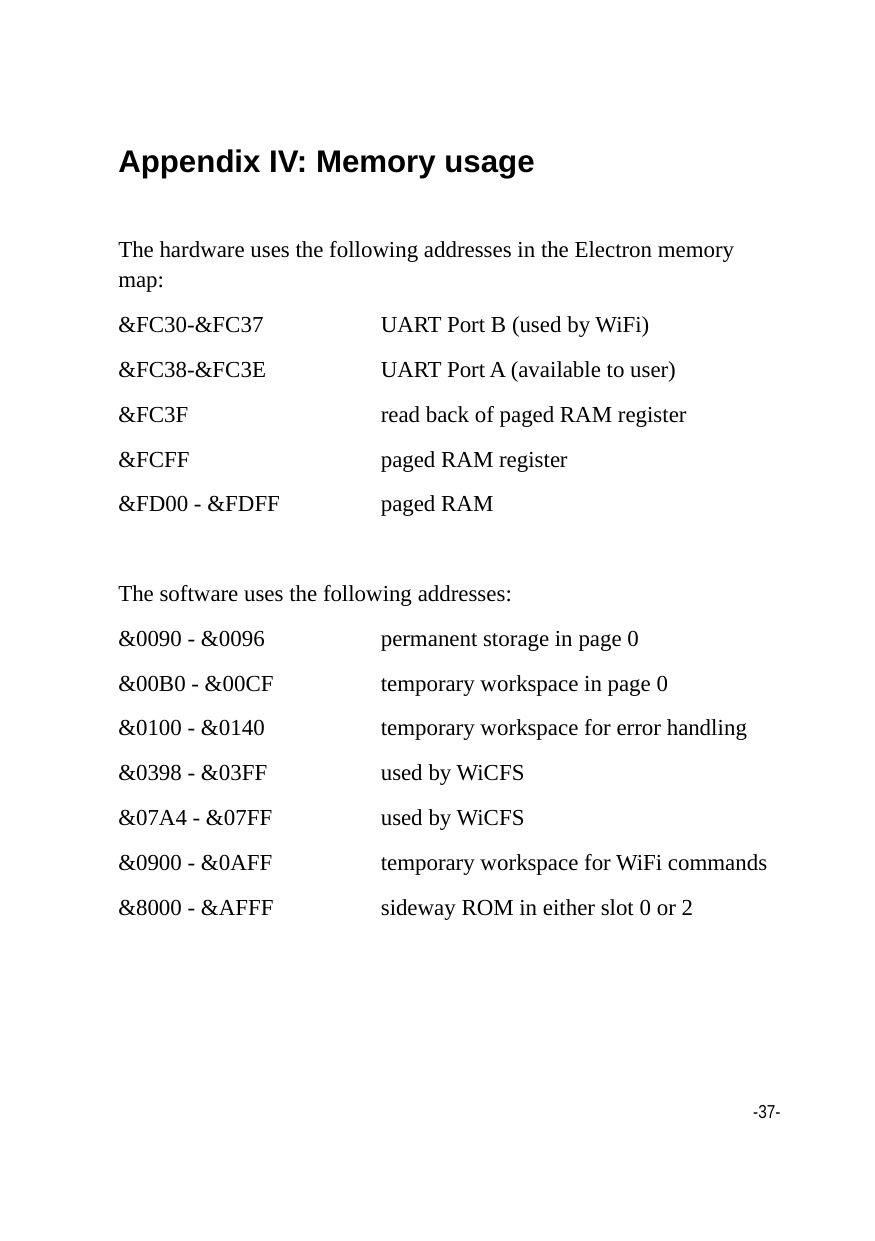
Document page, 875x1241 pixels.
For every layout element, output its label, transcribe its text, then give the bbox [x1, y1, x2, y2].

text &FD00 - &FDFF paged RAM [118, 491, 780, 517]
text The hardware uses the following addresses in the Electron memory map: [118, 236, 780, 293]
text &FC3F read back of paged RAM register [118, 401, 780, 427]
text &0900 - &0AFF temporary workspace for WiFi commands [118, 849, 833, 875]
subtitle Appendix IV: Memory usage [118, 143, 780, 179]
text The software uses the following addresses: [118, 580, 780, 606]
text &0100 - &0140 temporary workspace for error handling [118, 714, 833, 741]
text &8000 - &AFFF sideway ROM in either slot 0 or 2 [118, 894, 833, 920]
text &FC38-&FC3E UART Port A (available to user) [118, 356, 780, 382]
text &FC30-&FC37 UART Port B (used by WiFi) [118, 311, 780, 338]
text &0398 - &03FF used by WiCFS [118, 759, 833, 786]
text &00B0 - &00CF temporary workspace in page 0 [118, 670, 833, 696]
text &0090 - &0096 permanent storage in page 0 [118, 625, 833, 651]
text &FCFF paged RAM register [118, 446, 780, 472]
text &07A4 - &07FF used by WiCFS [118, 804, 833, 830]
